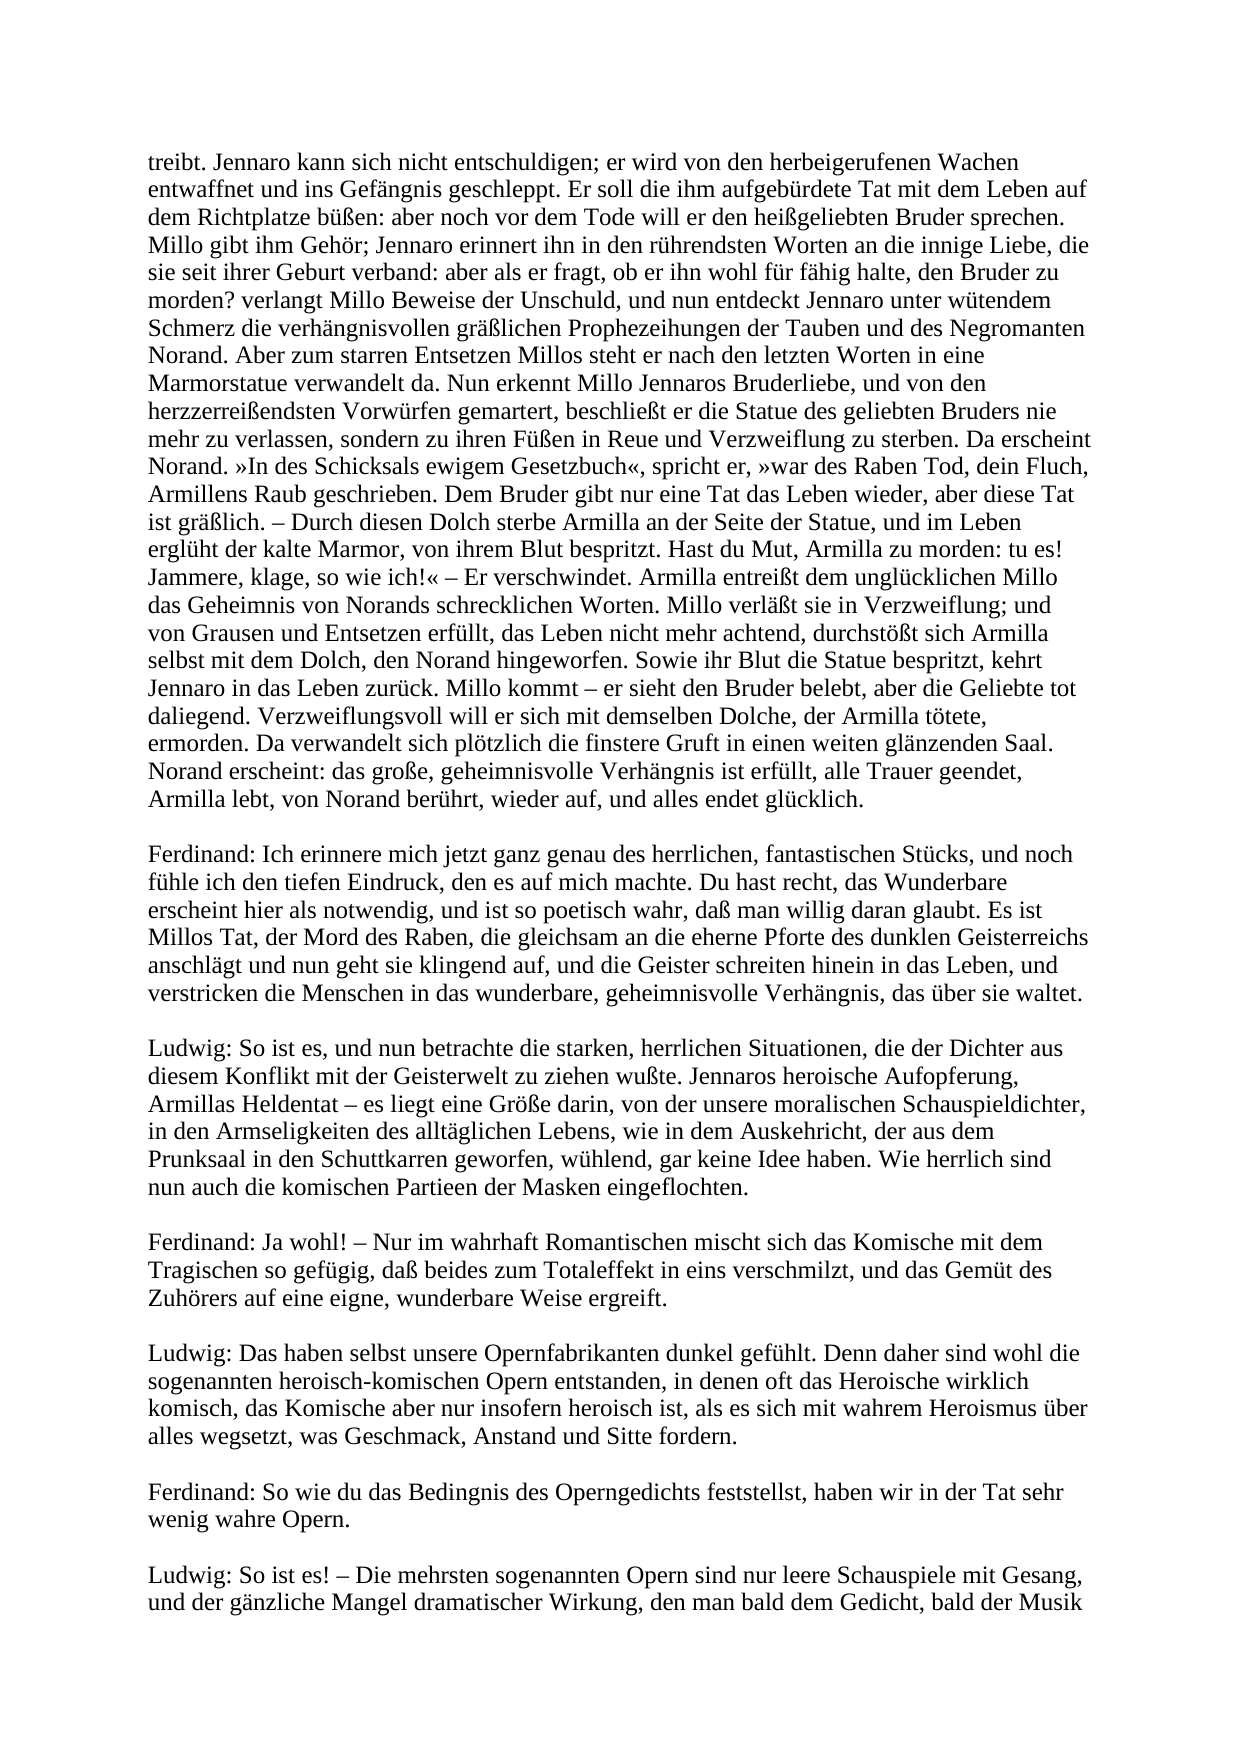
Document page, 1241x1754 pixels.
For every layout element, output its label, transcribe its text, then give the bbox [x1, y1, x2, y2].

text treibt. Jennaro kann sich nicht entschuldigen; er wird von den herbeigerufenen Wachen entwaffnet und ins Gefängnis geschleppt. Er soll die ihm aufgebürdete Tat mit dem Leben auf dem Richtplatze büßen: aber noch vor dem Tode will er den heißgeliebten Bruder sprechen. Millo gibt ihm Gehör; Jennaro erinnert ihn in den rührendsten Worten an die innige Liebe, die sie seit ihrer Geburt verband: aber als er fragt, ob er ihn wohl für fähig halte, den Bruder zu morden? verlangt Millo Beweise der Unschuld, und nun entdeckt Jennaro unter wütendem Schmerz die verhängnisvollen gräßlichen Prophezeihungen der Tauben und des Negromanten Norand. Aber zum starren Entsetzen Millos steht er nach den letzten Worten in eine Marmorstatue verwandelt da. Nun erkennt Millo Jennaros Bruderliebe, und von den herzzerreißendsten Vorwürfen gemartert, beschließt er die Statue des geliebten Bruders nie mehr zu verlassen, sondern zu ihren Füßen in Reue und Verzweiflung zu sterben. Da erscheint Norand. »In des Schicksals ewigem Gesetzbuch«, spricht er, »war des Raben Tod, dein Fluch, Armillens Raub geschrieben. Dem Bruder gibt nur eine Tat das Leben wieder, aber diese Tat ist gräßlich. – Durch diesen Dolch sterbe Armilla an der Seite der Statue, und im Leben erglüht der kalte Marmor, von ihrem Blut bespritzt. Hast du Mut, Armilla zu morden: tu es! Jammere, klage, so wie ich!« – Er verschwindet. Armilla entreißt dem unglücklichen Millo das Geheimnis von Norands schrecklichen Worten. Millo verläßt sie in Verzweiflung; und von Grausen und Entsetzen erfüllt, das Leben nicht mehr achtend, durchstößt sich Armilla selbst mit dem Dolch, den Norand hingeworfen. Sowie ihr Blut die Statue bespritzt, kehrt Jennaro in das Leben zurück. Millo kommt – er sieht den Bruder belebt, aber die Geliebte tot daliegend. Verzweiflungsvoll will er sich mit demselben Dolche, der Armilla tötete, ermorden. Da verwandelt sich plötzlich die finstere Gruft in einen weiten glänzenden Saal. Norand erscheint: das große, geheimnisvolle Verhängnis ist erfüllt, alle Trauer geendet, Armilla lebt, von Norand berührt, wieder auf, und alles endet glücklich. [148, 148, 1092, 813]
text Ferdinand: Ja wohl! – Nur im wahrhaft Romantischen mischt sich das Komische mit dem Tragischen so gefügig, daß beides zum Totaleffekt in eins verschmilzt, und das Gemüt des Zuhörers auf eine eigne, wunderbare Weise ergreift. [148, 1228, 1092, 1311]
text Ferdinand: So wie du das Bedingnis des Operngedichts feststellst, haben wir in der Tat sehr wenig wahre Opern. [148, 1478, 1092, 1533]
text Ludwig: Das haben selbst unsere Opernfabrikanten dunkel gefühlt. Denn daher sind wohl die sogenannten heroisch-komischen Opern entstanden, in denen oft das Heroische wirklich komisch, das Komische aber nur insofern heroisch ist, als es sich mit wahrem Heroismus über alles wegsetzt, was Geschmack, Anstand und Sitte fordern. [148, 1339, 1092, 1450]
text Ludwig: So ist es, und nun betrachte die starken, herrlichen Situationen, die der Dichter aus diesem Konflikt mit der Geisterwelt zu ziehen wußte. Jennaros heroische Aufopferung, Armillas Heldentat – es liegt eine Größe darin, von der unsere moralischen Schauspieldichter, in den Armseligkeiten des alltäglichen Lebens, wie in dem Auskehricht, der aus dem Prunksaal in den Schuttkarren geworfen, wühlend, gar keine Idee haben. Wie herrlich sind nun auch die komischen Partieen der Masken eingeflochten. [148, 1034, 1092, 1201]
text Ferdinand: Ich erinnere mich jetzt ganz genau des herrlichen, fantastischen Stücks, und noch fühle ich den tiefen Eindruck, den es auf mich machte. Du hast recht, das Wunderbare erscheint hier als notwendig, und ist so poetisch wahr, daß man willig daran glaubt. Es ist Millos Tat, der Mord des Raben, die gleichsam an die eherne Pforte des dunklen Geisterreichs anschlägt und nun geht sie klingend auf, und die Geister schreiten hinein in das Leben, und verstricken die Menschen in das wunderbare, geheimnisvolle Verhängnis, das über sie waltet. [148, 840, 1092, 1007]
text Ludwig: So ist es! – Die mehrsten sogenannten Opern sind nur leere Schauspiele mit Gesang, und der gänzliche Mangel dramatischer Wirkung, den man bald dem Gedicht, bald der Musik [148, 1561, 1092, 1616]
